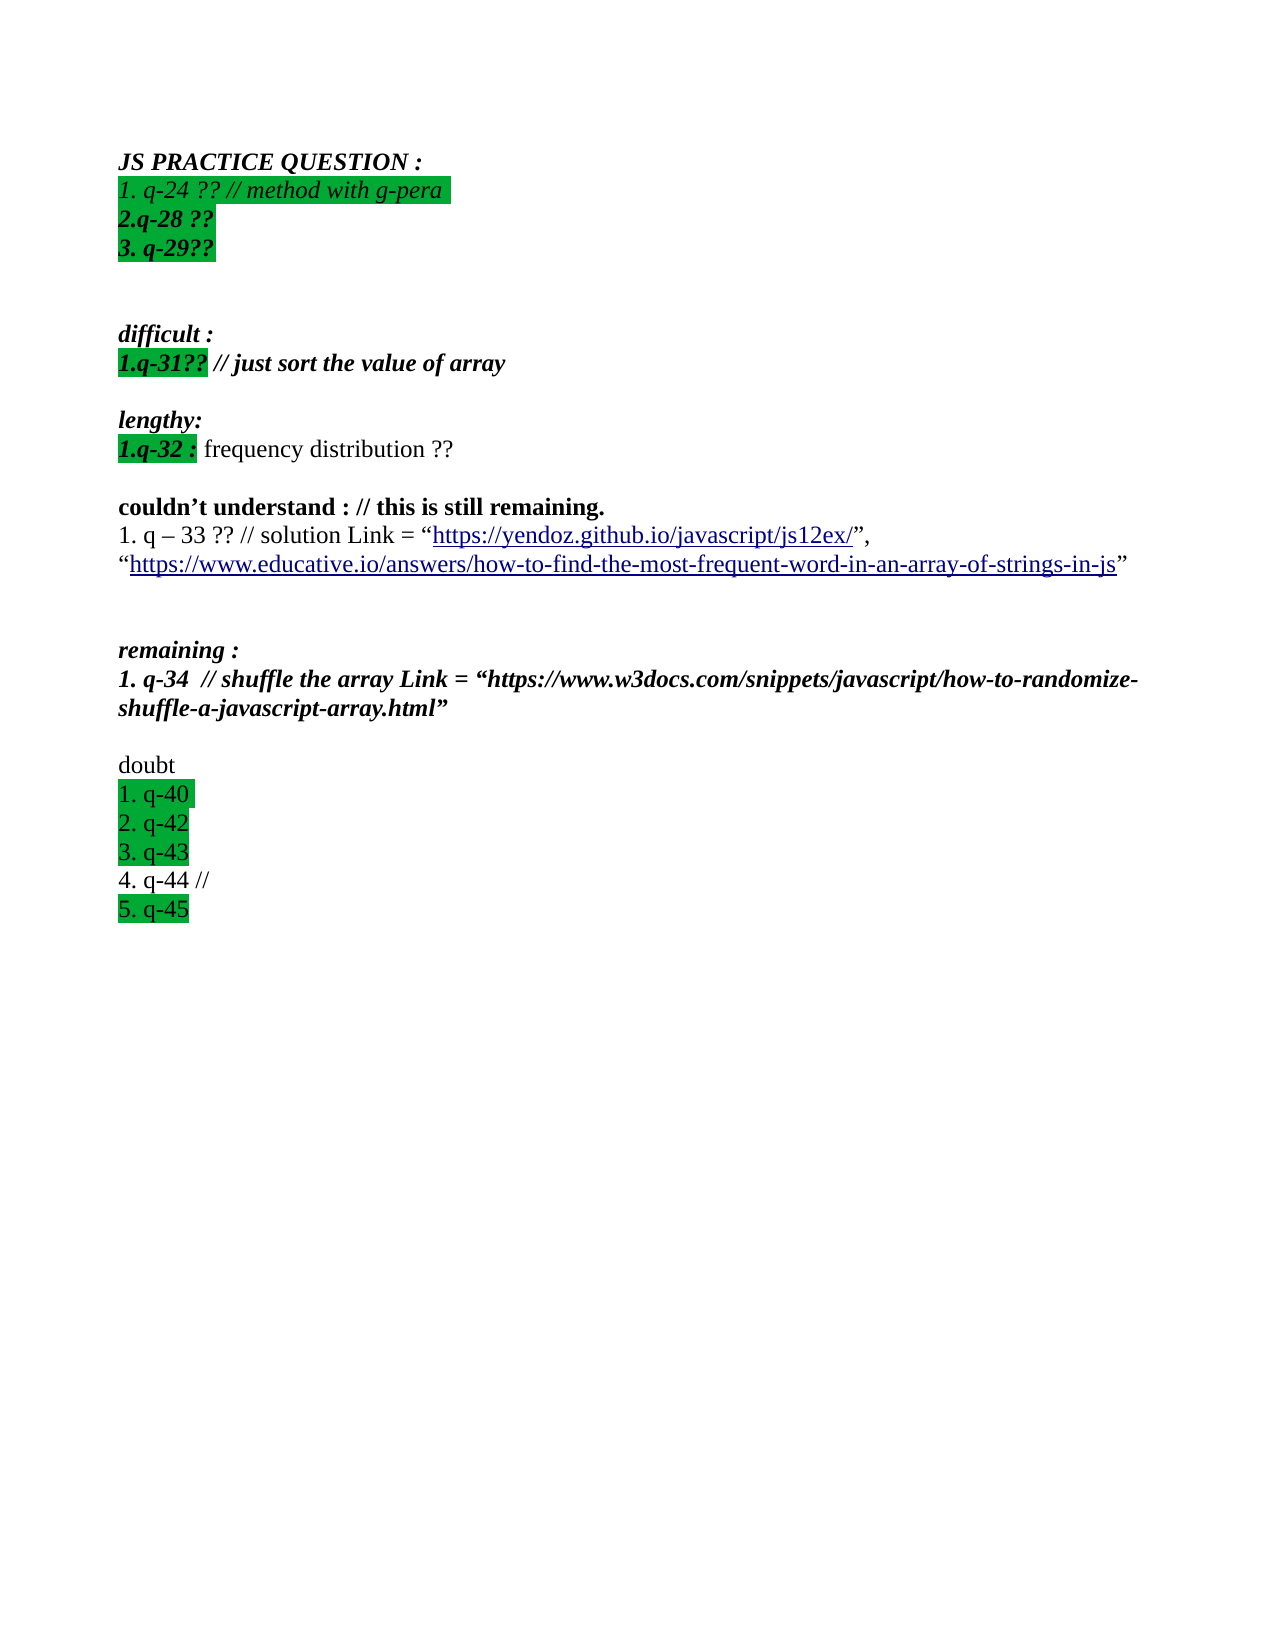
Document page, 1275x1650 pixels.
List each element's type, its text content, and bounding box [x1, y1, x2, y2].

text 3. q-43 [118, 837, 1157, 866]
text lengthy: [118, 406, 1157, 434]
text doubt [118, 751, 1157, 779]
text 3. q-29?? [118, 233, 1157, 262]
text 1. q-40 [118, 779, 1157, 808]
text 1.q-32 : frequency distribution ?? [118, 434, 1157, 463]
text JS PRACTICE QUESTION : [118, 147, 1157, 176]
text 2. q-42 [118, 808, 1157, 837]
text 1.q-31?? // just sort the value of array [118, 348, 1157, 377]
text 1. q-34 // shuffle the array Link = “https://www.w3docs.com/snippets/javascript/how-to-randomize-shuffle-a-javascript-array.html” [118, 664, 1157, 722]
text 5. q-45 [118, 894, 1157, 923]
text 4. q-44 // [118, 866, 1157, 894]
text 1. q-24 ?? // method with g-pera [118, 176, 1157, 204]
text difficult : [118, 319, 1157, 348]
text remaining : [118, 636, 1157, 664]
text 2.q-28 ?? [118, 204, 1157, 233]
text couldn’t understand : // this is still remaining. [118, 492, 1157, 521]
text 1. q – 33 ?? // solution Link = “https://yendoz.github.io/javascript/js12ex/”, “https://www.educative.io/answers/how-to-find-the-most-frequent-word-in-an-array-of-strings-in-js” [118, 521, 1157, 578]
